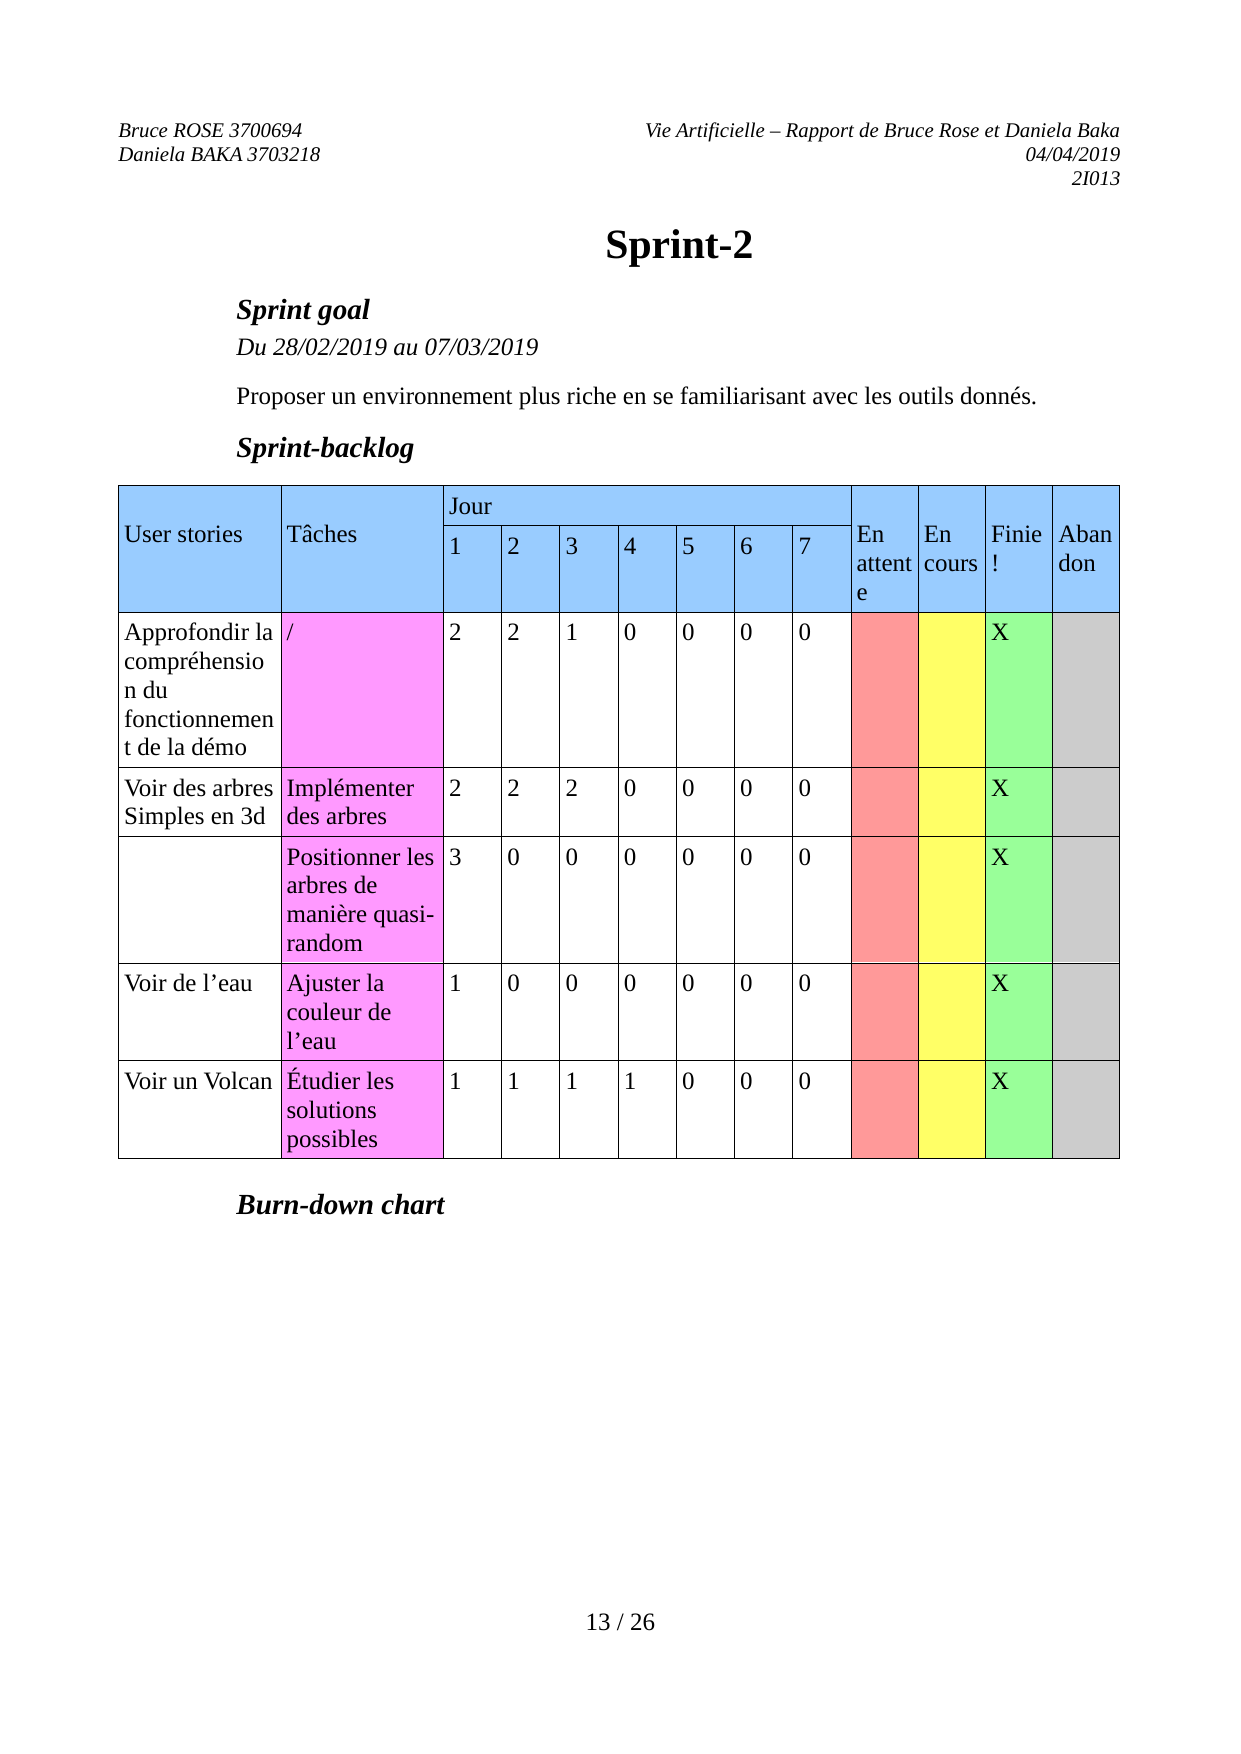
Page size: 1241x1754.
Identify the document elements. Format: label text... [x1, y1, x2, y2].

table_cell 1 [444, 1061, 501, 1158]
table_cell 2 [502, 768, 559, 836]
table_cell 0 [502, 837, 559, 962]
table_cell Ajuster la couleur de l’eau [282, 964, 443, 1060]
table_header Jour [444, 486, 851, 525]
text Burn-down chart [118, 1187, 1122, 1221]
table_header En cours [919, 486, 985, 612]
table_cell 3 [444, 837, 501, 962]
table_cell [919, 837, 985, 962]
table_cell [919, 613, 985, 767]
table_cell 0 [677, 837, 734, 962]
table_cell 4 [619, 526, 676, 612]
table_cell 1 [619, 1061, 676, 1158]
table_cell 0 [619, 768, 676, 836]
table_cell 2 [502, 613, 559, 767]
table_cell 0 [735, 964, 792, 1060]
table_cell X [986, 613, 1052, 767]
table_cell X [986, 768, 1052, 836]
table_header Abandon [1053, 486, 1119, 612]
text Sprint-2 [118, 220, 1122, 268]
table_cell [852, 768, 918, 836]
table_cell Voir de l’eau [119, 964, 281, 1060]
table_cell 0 [793, 768, 851, 836]
table_cell 0 [677, 1061, 734, 1158]
table_cell 0 [677, 768, 734, 836]
table_cell X [986, 964, 1052, 1060]
table_cell 0 [560, 837, 618, 962]
table_cell 0 [677, 613, 734, 767]
table_cell 0 [502, 964, 559, 1060]
table_cell Implémenter des arbres [282, 768, 443, 836]
text Du 28/02/2019 au 07/03/2019 [118, 332, 1122, 361]
table_cell 0 [677, 964, 734, 1060]
table_cell 1 [502, 1061, 559, 1158]
table_cell 0 [619, 964, 676, 1060]
table_cell 0 [793, 613, 851, 767]
text Sprint-backlog [118, 430, 1122, 464]
table_cell [1053, 768, 1119, 836]
table_cell 1 [444, 964, 501, 1060]
table_cell 0 [619, 613, 676, 767]
table_cell 1 [560, 1061, 618, 1158]
table_cell Approfondir la compréhension du fonctionnement de la démo [119, 613, 281, 767]
table_cell 0 [735, 613, 792, 767]
table_header Finie ! [986, 486, 1052, 612]
table_cell Voir des arbres Simples en 3d [119, 768, 281, 836]
table_cell 0 [735, 837, 792, 962]
table_cell 0 [619, 837, 676, 962]
table_cell 7 [793, 526, 851, 612]
table_cell [1053, 1061, 1119, 1158]
text Sprint goal [118, 292, 1122, 325]
table_cell 1 [444, 526, 501, 612]
table_cell 0 [793, 964, 851, 1060]
table_cell [852, 1061, 918, 1158]
table_cell 5 [677, 526, 734, 612]
table_cell [919, 1061, 985, 1158]
table_header Tâches [282, 486, 443, 612]
table_cell 2 [502, 526, 559, 612]
table_header User stories [119, 486, 281, 612]
table_cell [852, 837, 918, 962]
table_cell 0 [735, 1061, 792, 1158]
table_cell Positionner les arbres de manière quasi-random [282, 837, 443, 962]
table_cell Étudier les solutions possibles [282, 1061, 443, 1158]
table_header En attente [852, 486, 918, 612]
table_cell X [986, 837, 1052, 962]
table_cell [919, 964, 985, 1060]
table_cell 0 [560, 964, 618, 1060]
table_cell X [986, 1061, 1052, 1158]
table_cell [1053, 613, 1119, 767]
text Proposer un environnement plus riche en se familiarisant avec les outils donnés. [118, 381, 1122, 410]
table_cell 3 [560, 526, 618, 612]
table_cell 0 [793, 837, 851, 962]
table_cell 2 [444, 768, 501, 836]
table_cell 0 [793, 1061, 851, 1158]
table_cell 6 [735, 526, 792, 612]
table_cell [1053, 837, 1119, 962]
table_cell Voir un Volcan [119, 1061, 281, 1158]
table_cell / [282, 613, 443, 767]
table_cell [119, 837, 281, 962]
table_cell 1 [560, 613, 618, 767]
table_cell 2 [444, 613, 501, 767]
table_cell [1053, 964, 1119, 1060]
table_cell 2 [560, 768, 618, 836]
table_cell [852, 964, 918, 1060]
table_cell [852, 613, 918, 767]
table_cell 0 [735, 768, 792, 836]
table_cell [919, 768, 985, 836]
